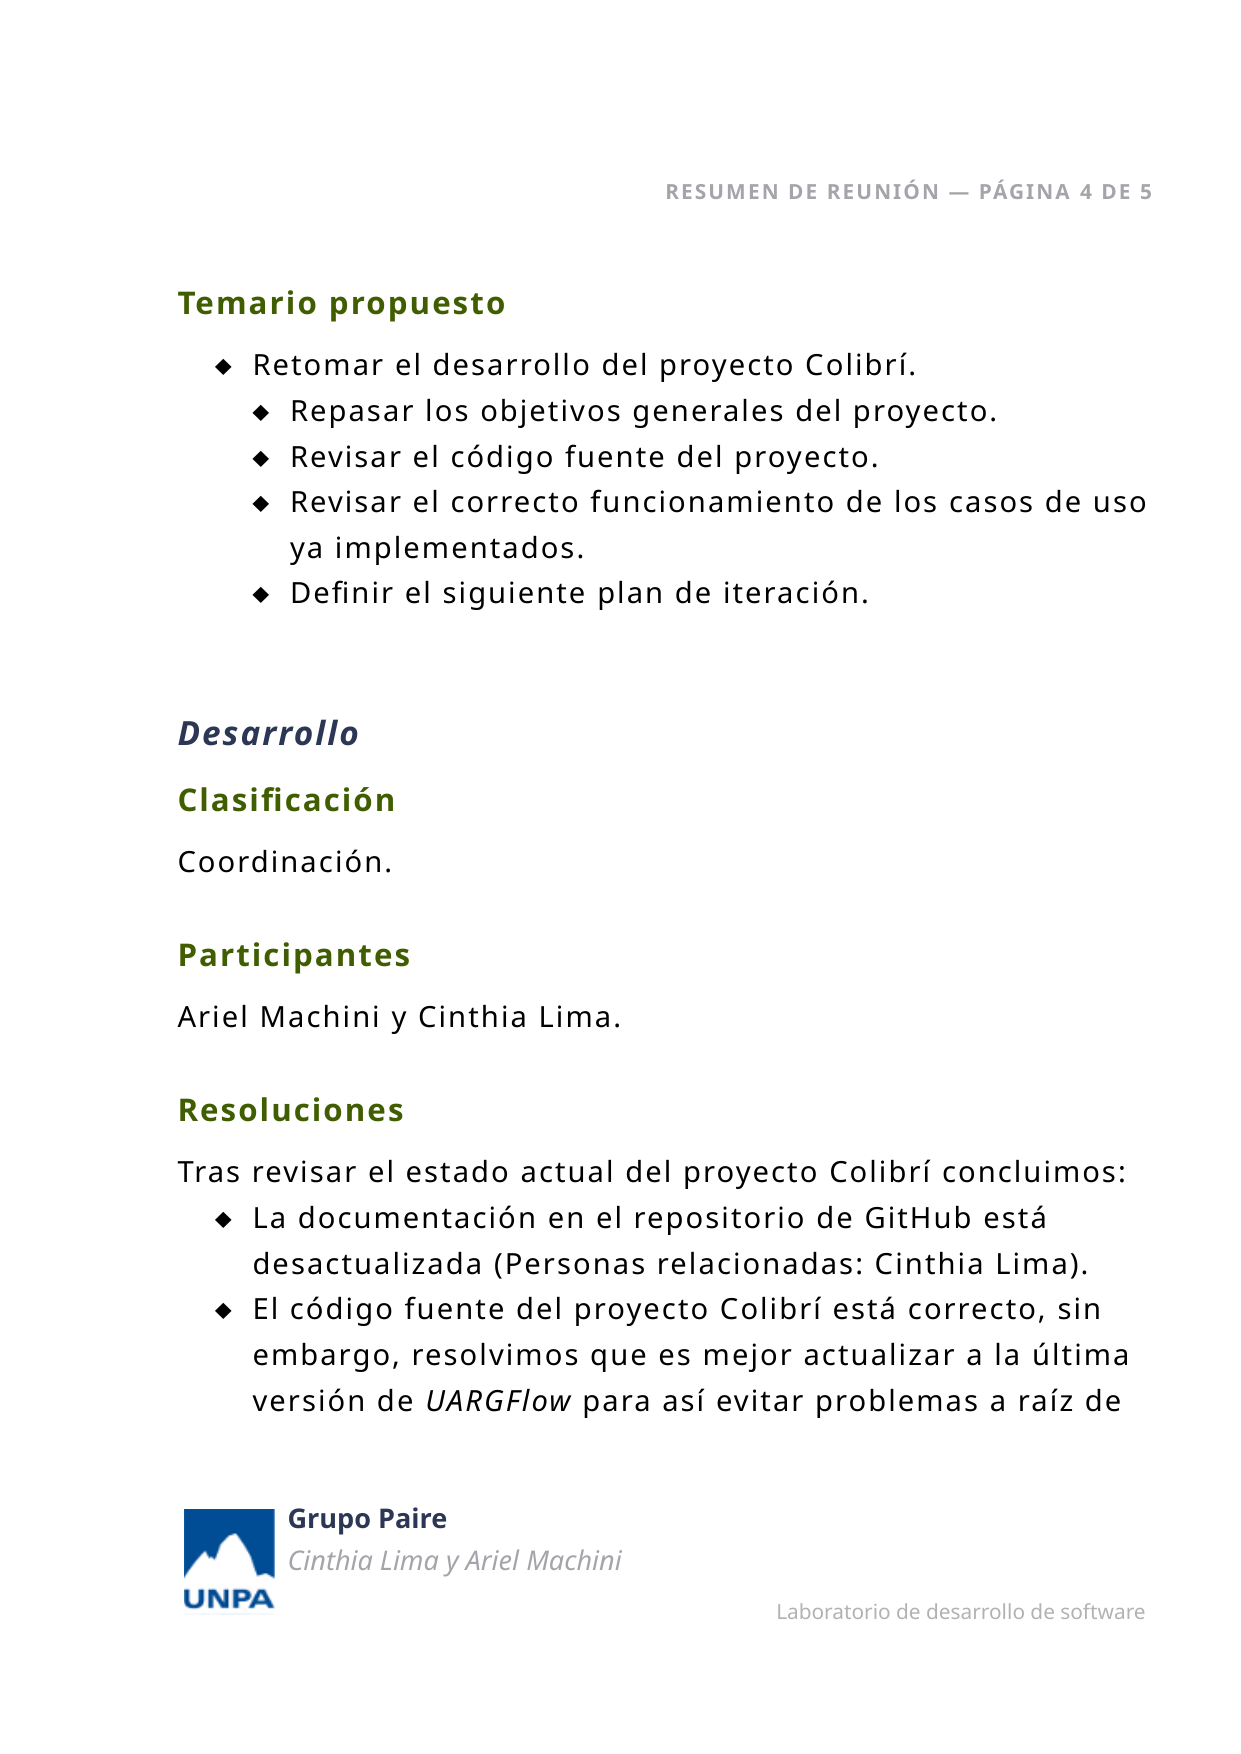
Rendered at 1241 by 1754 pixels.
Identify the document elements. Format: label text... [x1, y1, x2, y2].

text Coordinación. [177, 842, 1152, 881]
list Definir el siguiente plan de iteración. [252, 573, 1152, 612]
text Temario propuesto [177, 281, 1152, 323]
list Retomar el desarrollo del proyecto Colibrí. [215, 344, 1152, 384]
text Tras revisar el estado actual del proyecto Colibrí concluimos: [177, 1152, 1152, 1191]
list Revisar el correcto funcionamiento de los casos de uso ya implementados. [252, 481, 1152, 567]
text Desarrollo [177, 709, 1152, 755]
list Repasar los objetivos generales del proyecto. [252, 390, 1152, 430]
text Clasificación [177, 778, 1152, 820]
text Ariel Machini y Cinthia Lima. [177, 997, 1152, 1036]
text Participantes [177, 933, 1152, 975]
picture [184, 1509, 275, 1615]
list El código fuente del proyecto Colibrí está correcto, sin embargo, resolvimos que es mejor actualizar a la última versión de UARGFlow para así evitar problemas a raíz de [215, 1289, 1152, 1419]
list La documentación en el repositorio de GitHub está desactualizada (Personas relacionadas: Cinthia Lima). [215, 1197, 1152, 1283]
list Revisar el código fuente del proyecto. [252, 436, 1152, 476]
text Resoluciones [177, 1088, 1152, 1131]
